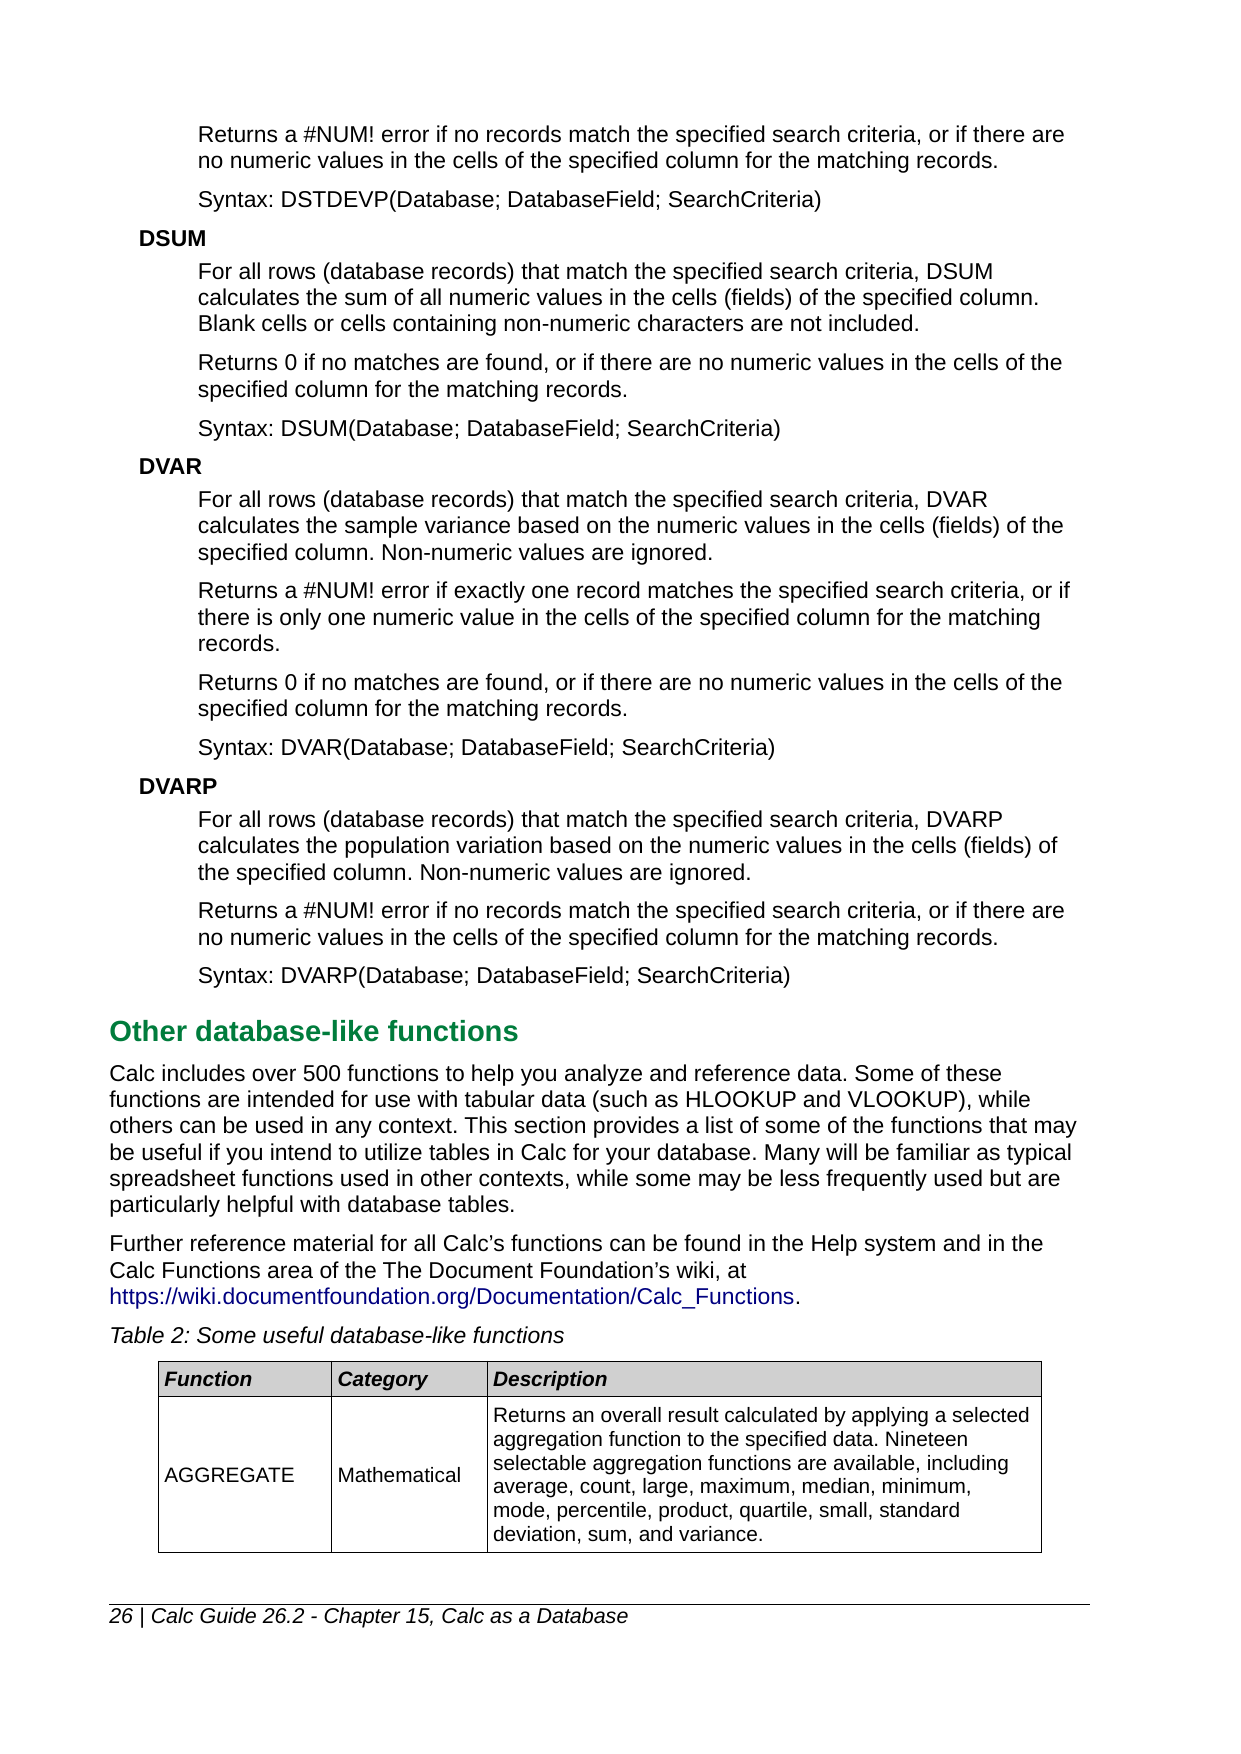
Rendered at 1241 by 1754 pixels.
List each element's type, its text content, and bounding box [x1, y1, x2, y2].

text Syntax: DSTDEVP(Database; DatabaseField; SearchCriteria) [198, 186, 1090, 213]
text For all rows (database records) that match the specified search criteria, DVAR calculates the sample variance based on the numeric values in the cells (fields) of the specified column. Non-numeric values are ignored. [198, 486, 1090, 565]
subtitle Other database-like functions [109, 1014, 1090, 1047]
table_cell Returns an overall result calculated by applying a selected aggregation function to the specified data. Nineteen selectable aggregation functions are available, including average, count, large, maximum, median, minimum, mode, percentile, product, quartile, small, standard deviation, sum, and variance. [488, 1397, 1041, 1552]
text Returns a #NUM! error if no records match the specified search criteria, or if there are no numeric values in the cells of the specified column for the matching records. [198, 897, 1090, 950]
text DVAR [139, 453, 1090, 480]
text DSUM [139, 225, 1090, 251]
text For all rows (database records) that match the specified search criteria, DSUM calculates the sum of all numeric values in the cells (fields) of the specified column. Blank cells or cells containing non-numeric characters are not included. [198, 258, 1090, 337]
text Table 2: Some useful database-like functions [109, 1322, 1090, 1348]
table_cell AGGREGATE [159, 1397, 331, 1552]
table_cell Mathematical [332, 1397, 487, 1552]
text Calc includes over 500 functions to help you analyze and reference data. Some of these functions are intended for use with tabular data (such as HLOOKUP and VLOOKUP), while others can be used in any context. This section provides a list of some of the functions that may be useful if you intend to utilize tables in Calc for your database. Many will be familiar as typical spreadsheet functions used in other contexts, while some may be less frequently used but are particularly helpful with database tables. [109, 1059, 1090, 1218]
text DVARP [139, 773, 1090, 799]
text Syntax: DVAR(Database; DatabaseField; SearchCriteria) [198, 734, 1090, 761]
text For all rows (database records) that match the specified search criteria, DVARP calculates the population variation based on the numeric values in the cells (fields) of the specified column. Non-numeric values are ignored. [198, 806, 1090, 885]
text Returns 0 if no matches are found, or if there are no numeric values in the cells of the specified column for the matching records. [198, 669, 1090, 722]
text Returns 0 if no matches are found, or if there are no numeric values in the cells of the specified column for the matching records. [198, 349, 1090, 402]
table_header Description [488, 1362, 1041, 1396]
table_header Function [159, 1362, 331, 1396]
text Syntax: DSUM(Database; DatabaseField; SearchCriteria) [198, 414, 1090, 441]
text Syntax: DVARP(Database; DatabaseField; SearchCriteria) [198, 962, 1090, 989]
text Returns a #NUM! error if no records match the specified search criteria, or if there are no numeric values in the cells of the specified column for the matching records. [198, 121, 1090, 174]
table_header Category [332, 1362, 487, 1396]
text Returns a #NUM! error if exactly one record matches the specified search criteria, or if there is only one numeric value in the cells of the specified column for the matching records. [198, 577, 1090, 657]
text Further reference material for all Calc’s functions can be found in the Help system and in the Calc Functions area of the The Document Foundation’s wiki, at https://wiki.documentfoundation.org/Documentation/Calc_Functions. [109, 1230, 1090, 1309]
